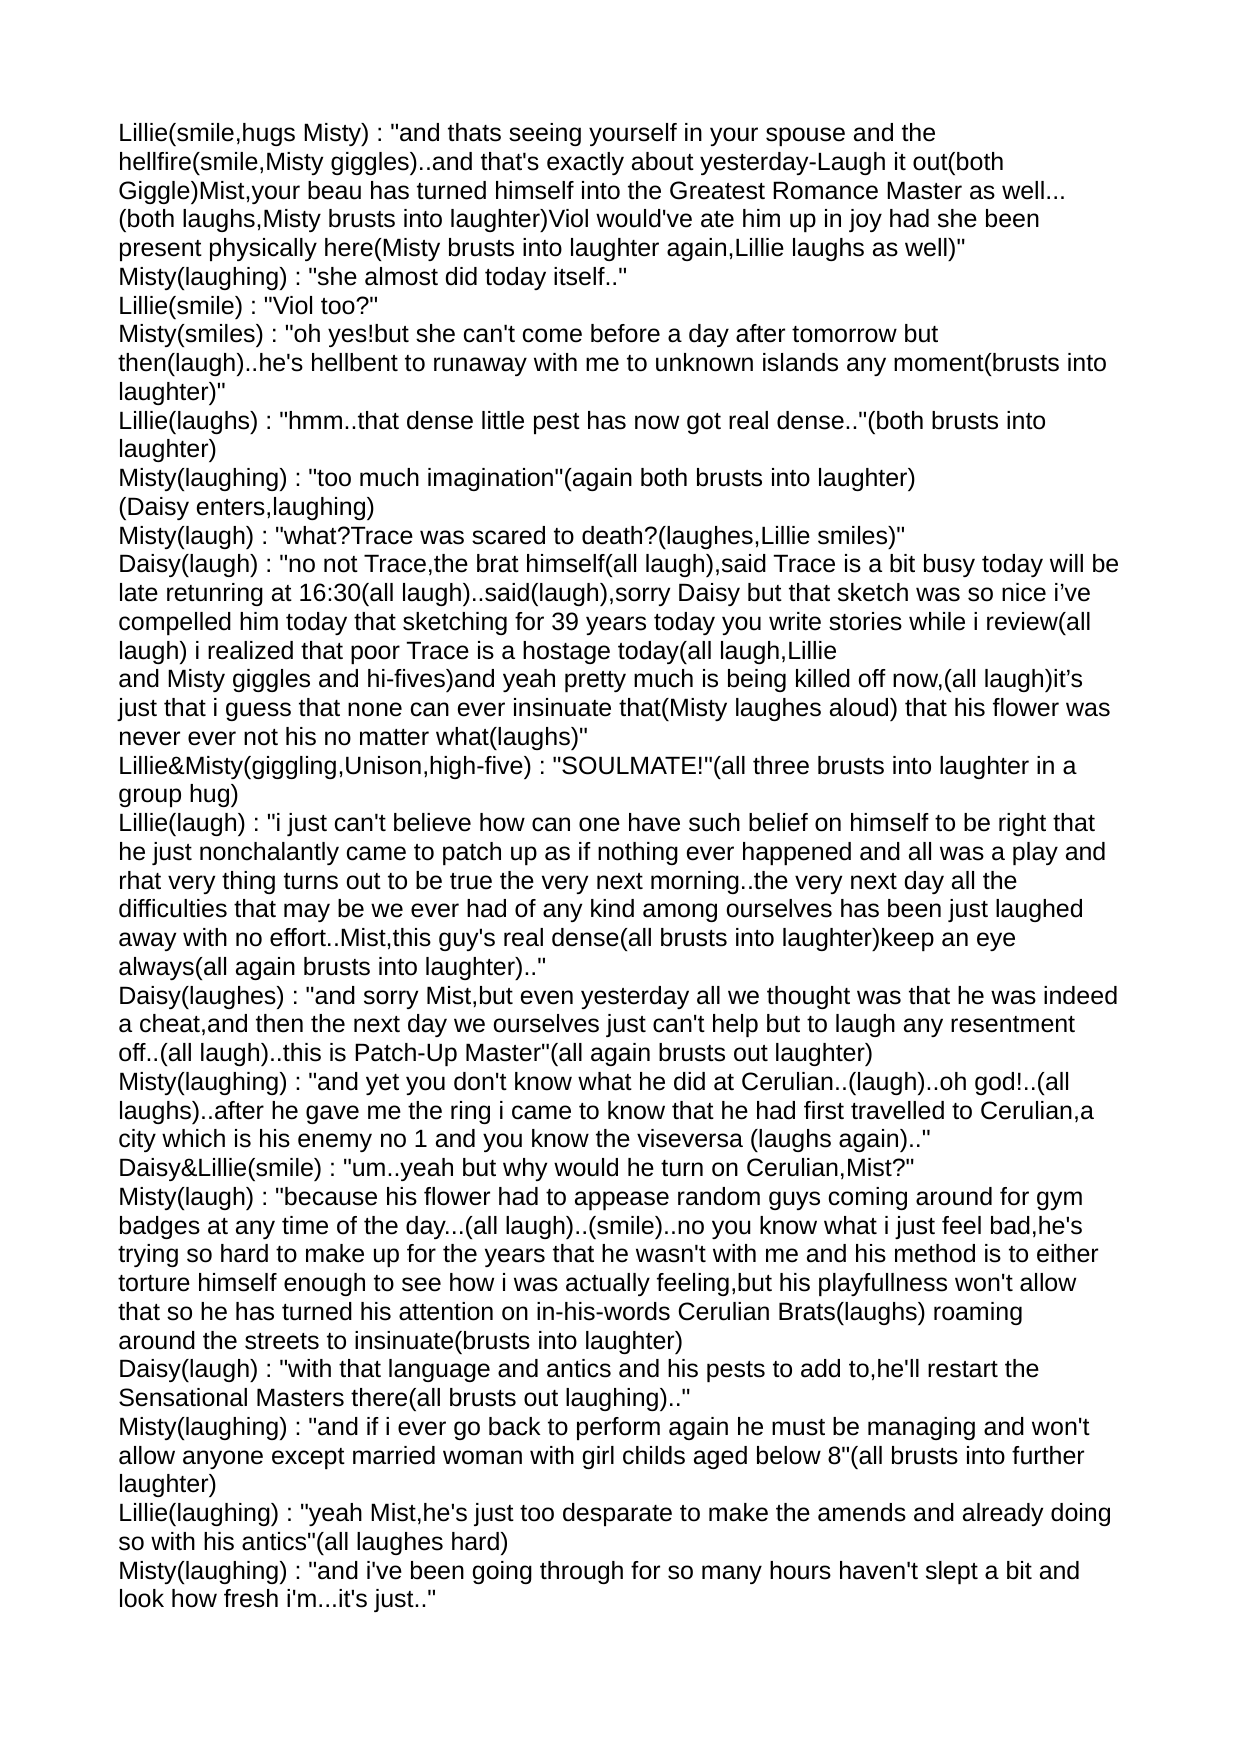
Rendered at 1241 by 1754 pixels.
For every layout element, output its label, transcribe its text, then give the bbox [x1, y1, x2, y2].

text Misty(laugh) : "what?Trace was scared to death?(laughes,Lillie smiles)" [118, 521, 1122, 549]
text Lillie(laugh) : "i just can't believe how can one have such belief on himself to be right that he just nonchalantly came to patch up as if nothing ever happened and all was a play and rhat very thing turns out to be true the very next morning..the very next day all the difficulties that may be we ever had of any kind among ourselves has been just laughed away with no effort..Mist,this guy's real dense(all brusts into laughter)keep an eye [118, 808, 1122, 952]
text Lillie&Misty(giggling,Unison,high-five) : "SOULMATE!"(all three brusts into laughter in a group hug) [118, 751, 1122, 808]
text Misty(laughing) : "and if i ever go back to perform again he must be managing and won't allow anyone except married woman with girl childs aged below 8"(all brusts into further laughter) [118, 1412, 1122, 1498]
text Misty(smiles) : "oh yes!but she can't come before a day after tomorrow but then(laugh)..he's hellbent to runaway with me to unknown islands any moment(brusts into laughter)" [118, 319, 1122, 406]
text Lillie(laughing) : "yeah Mist,he's just too desparate to make the amends and already doing so with his antics"(all laughes hard) [118, 1498, 1122, 1556]
text Misty(laughing) : "and i've been going through for so many hours haven't slept a bit and look how fresh i'm...it's just.." [118, 1556, 1122, 1613]
text Lillie(smile,hugs Misty) : "and thats seeing yourself in your spouse and the [118, 118, 1122, 147]
text Daisy&Lillie(smile) : "um..yeah but why would he turn on Cerulian,Mist?" [118, 1153, 1122, 1182]
text Daisy(laugh) : "with that language and antics and his pests to add to,he'll restart the Sensational Masters there(all brusts out laughing).." [118, 1354, 1122, 1412]
text Daisy(laugh) : "no not Trace,the brat himself(all laugh),said Trace is a bit busy today will be late retunring at 16:30(all laugh)..said(laugh),sorry Daisy but that sketch was so nice i’ve compelled him today that sketching for 39 years today you write stories while i review(all laugh) i realized that poor Trace is a hostage today(all laugh,Lillie [118, 549, 1122, 664]
text Misty(laughing) : "and yet you don't know what he did at Cerulian..(laugh)..oh god!..(all laughs)..after he gave me the ring i came to know that he had first travelled to Cerulian,a city which is his enemy no 1 and you know the viseversa (laughs again).." [118, 1067, 1122, 1153]
text Lillie(laughs) : "hmm..that dense little pest has now got real dense.."(both brusts into laughter) [118, 406, 1122, 463]
text always(all again brusts into laughter).." [118, 952, 1122, 981]
text around the streets to insinuate(brusts into laughter) [118, 1326, 1122, 1354]
text Daisy(laughes) : "and sorry Mist,but even yesterday all we thought was that he was indeed a cheat,and then the next day we ourselves just can't help but to laugh any resentment off..(all laugh)..this is Patch-Up Master"(all again brusts out laughter) [118, 981, 1122, 1067]
text Misty(laugh) : "because his flower had to appease random guys coming around for gym badges at any time of the day...(all laugh)..(smile)..no you know what i just feel bad,he's trying so hard to make up for the years that he wasn't with me and his method is to either torture himself enough to see how i was actually feeling,but his playfullness won't allow that so he has turned his attention on in-his-words Cerulian Brats(laughs) roaming [118, 1182, 1122, 1326]
text Giggle)Mist,your beau has turned himself into the Greatest Romance Master as well...(both laughs,Misty brusts into laughter)Viol would've ate him up in joy had she been present physically here(Misty brusts into laughter again,Lillie laughs as well)" [118, 176, 1122, 262]
text Lillie(smile) : "Viol too?" [118, 291, 1122, 319]
text Misty(laughing) : "too much imagination"(again both brusts into laughter) [118, 463, 1122, 492]
text Misty(laughing) : "she almost did today itself.." [118, 262, 1122, 291]
text (Daisy enters,laughing) [118, 492, 1122, 521]
text and Misty giggles and hi-fives)and yeah pretty much is being killed off now,(all laugh)it’s just that i guess that none can ever insinuate that(Misty laughes aloud) that his flower was never ever not his no matter what(laughs)" [118, 664, 1122, 751]
text hellfire(smile,Misty giggles)..and that's exactly about yesterday-Laugh it out(both [118, 147, 1122, 176]
